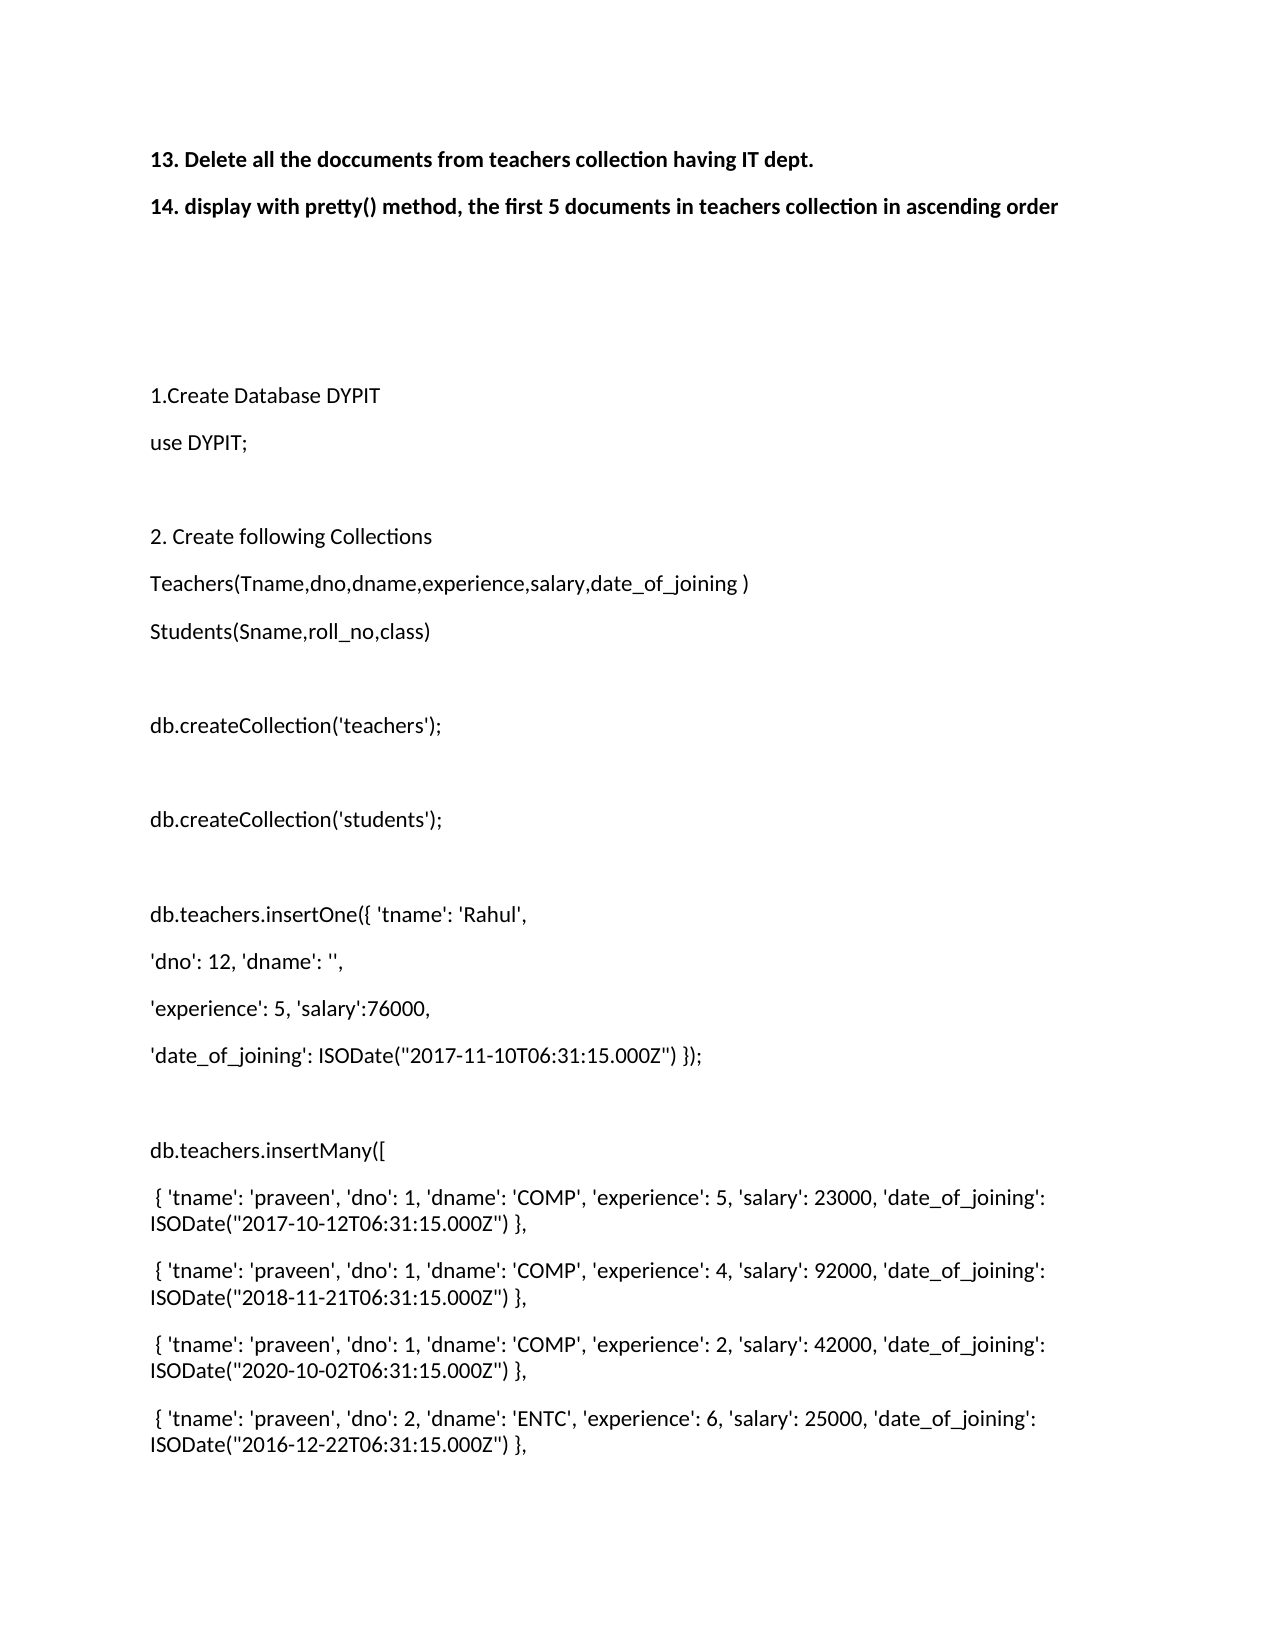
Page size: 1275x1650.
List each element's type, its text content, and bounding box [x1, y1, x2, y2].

text 'experience': 5, 'salary':76000, [150, 999, 1125, 1022]
text { 'tname': 'praveen', 'dno': 1, 'dname': 'COMP', 'experience': 5, 'salary': 23000, 'date_of_joining': ISODate("2017-10-12T06:31:15.000Z") }, [150, 1188, 1125, 1237]
text { 'tname': 'praveen', 'dno': 1, 'dname': 'COMP', 'experience': 2, 'salary': 42000, 'date_of_joining': ISODate("2020-10-02T06:31:15.000Z") }, [150, 1335, 1125, 1384]
text 'dno': 12, 'dname': '', [150, 952, 1125, 975]
text 14. display with pretty() method, the first 5 documents in teachers collection in ascending order [150, 197, 1125, 220]
text 1.Create Database DYPIT [150, 386, 1125, 409]
text 2. Create following Collections [150, 527, 1125, 550]
text 'date_of_joining': ISODate("2017-11-10T06:31:15.000Z") }); [150, 1047, 1125, 1069]
text db.teachers.insertMany([ [150, 1141, 1125, 1164]
text db.createCollection('teachers'); [150, 716, 1125, 739]
text 13. Delete all the doccuments from teachers collection having IT dept. [150, 150, 1125, 173]
text Students(Sname,roll_no,class) [150, 622, 1125, 645]
text db.createCollection('students'); [150, 811, 1125, 833]
text use DYPIT; [150, 433, 1125, 456]
text db.teachers.insertOne({ 'tname': 'Rahul', [150, 905, 1125, 928]
text Teachers(Tname,dno,dname,experience,salary,date_of_joining ) [150, 575, 1125, 598]
text { 'tname': 'praveen', 'dno': 2, 'dname': 'ENTC', 'experience': 6, 'salary': 25000, 'date_of_joining': ISODate("2016-12-22T06:31:15.000Z") }, [150, 1409, 1125, 1458]
text { 'tname': 'praveen', 'dno': 1, 'dname': 'COMP', 'experience': 4, 'salary': 92000, 'date_of_joining': ISODate("2018-11-21T06:31:15.000Z") }, [150, 1262, 1125, 1311]
